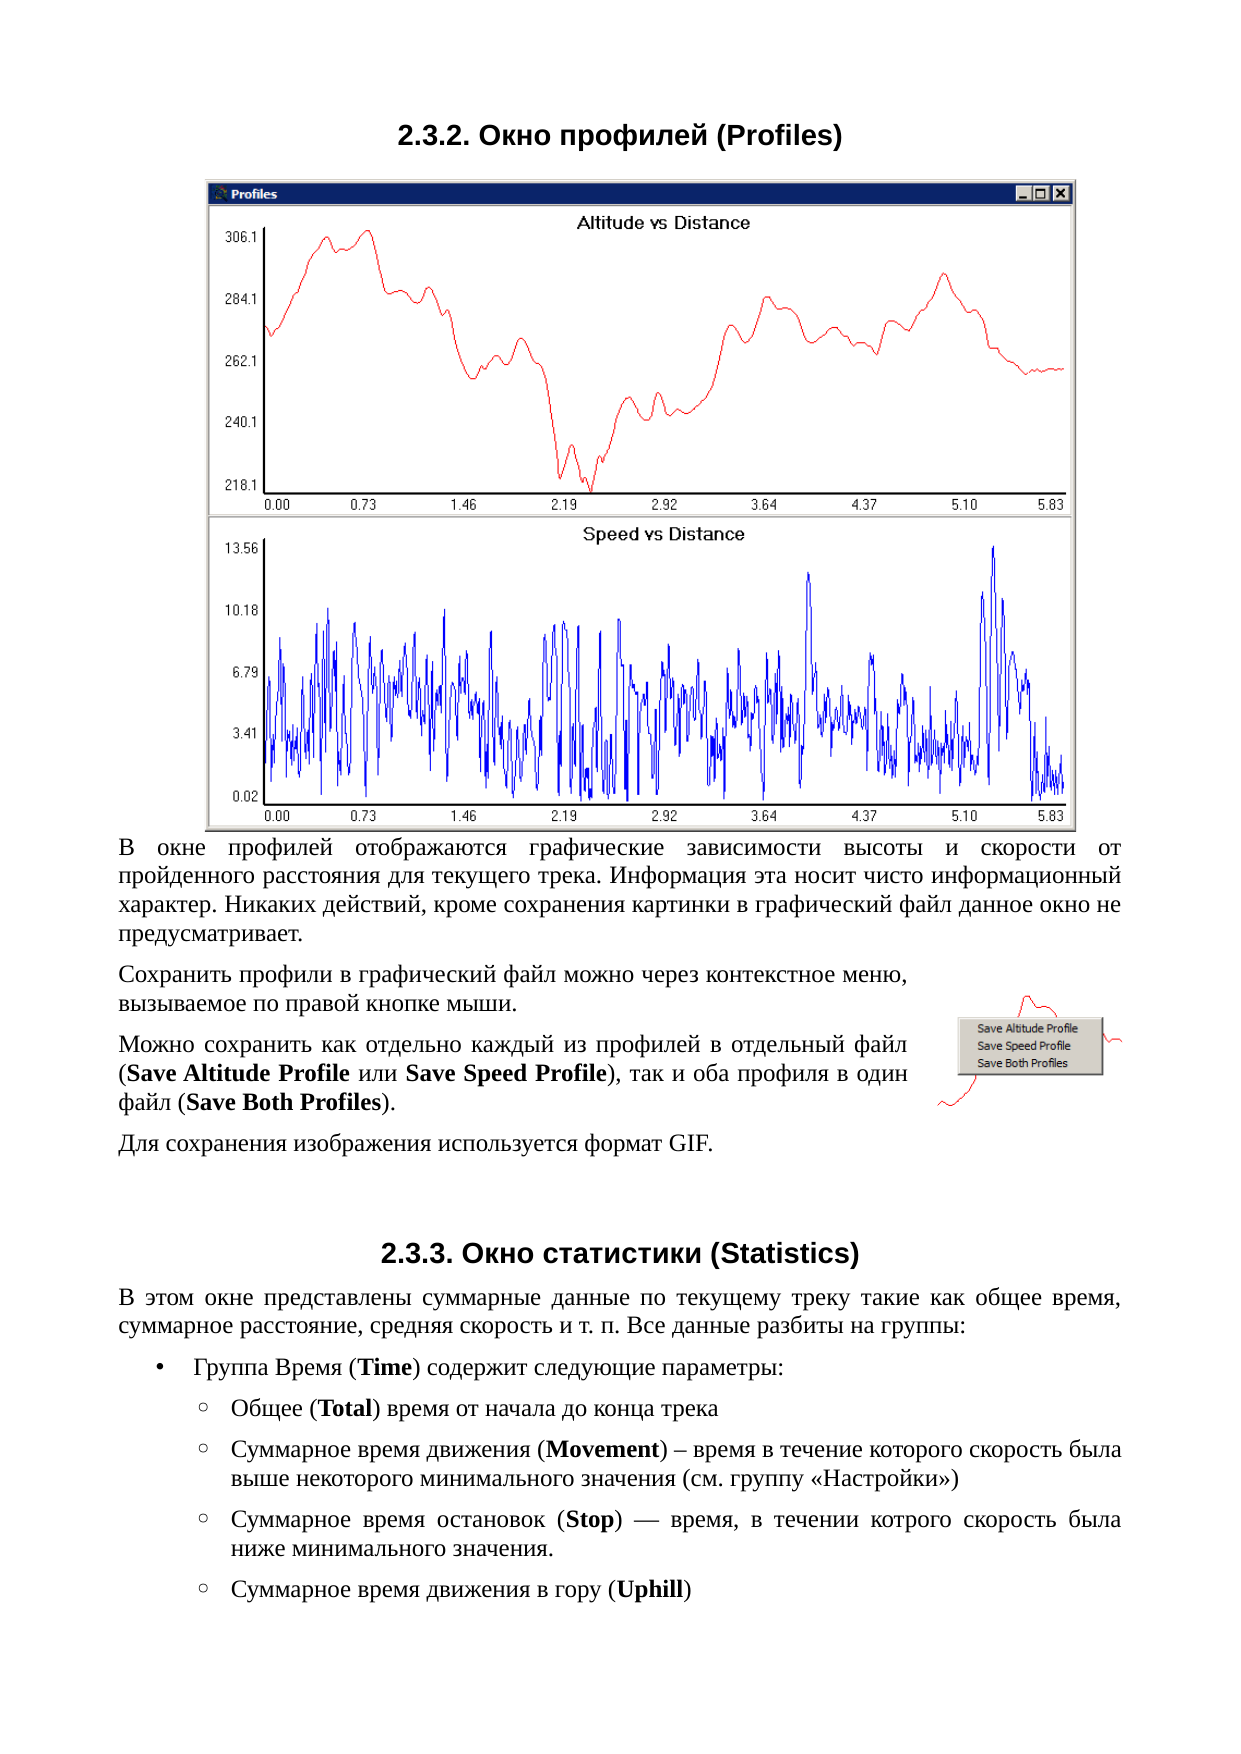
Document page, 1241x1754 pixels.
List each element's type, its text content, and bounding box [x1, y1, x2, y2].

list Общее (Total) время от начала до конца трека [193, 1393, 1122, 1422]
picture [937, 959, 1123, 1157]
subtitle 2.3.3. Окно статистики (Statistics) [118, 1236, 1122, 1269]
list Группа Время (Time) содержит следующие параметры: [156, 1352, 1122, 1380]
text В окне профилей отображаются графические зависимости высоты и скорости от пройденного расстояния для текущего трека. Информация эта носит чисто информационный характер. Никаких действий, кроме сохранения картинки в графический файл данное окно не предусматривает. [118, 164, 1122, 947]
list Суммарное время остановок (Stop) — время, в течении котрого скорость была ниже минимального значения. [193, 1504, 1122, 1562]
list Суммарное время движения (Movement) – время в течение которого скорость была выше некоторого минимального значения (см. группу «Настройки») [193, 1434, 1122, 1492]
picture [204, 179, 1077, 832]
text Сохранить профили в графический файл можно через контекстное меню, вызываемое по правой кнопке мыши. [118, 959, 937, 1017]
text В этом окне представлены суммарные данные по текущему треку такие как общее время, суммарное расстояние, средняя скорость и т. п. Все данные разбиты на группы: [118, 1282, 1122, 1339]
subtitle 2.3.2. Окно профилей (Profiles) [118, 118, 1122, 152]
text Можно сохранить как отдельно каждый из профилей в отдельный файл (Save Altitude Profile или Save Speed Profile), так и оба профиля в один файл (Save Both Profiles). [118, 1029, 937, 1116]
text Для сохранения изображения используется формат GIF. [118, 1128, 937, 1157]
list Суммарное время движения в гору (Uphill) [193, 1574, 1122, 1603]
